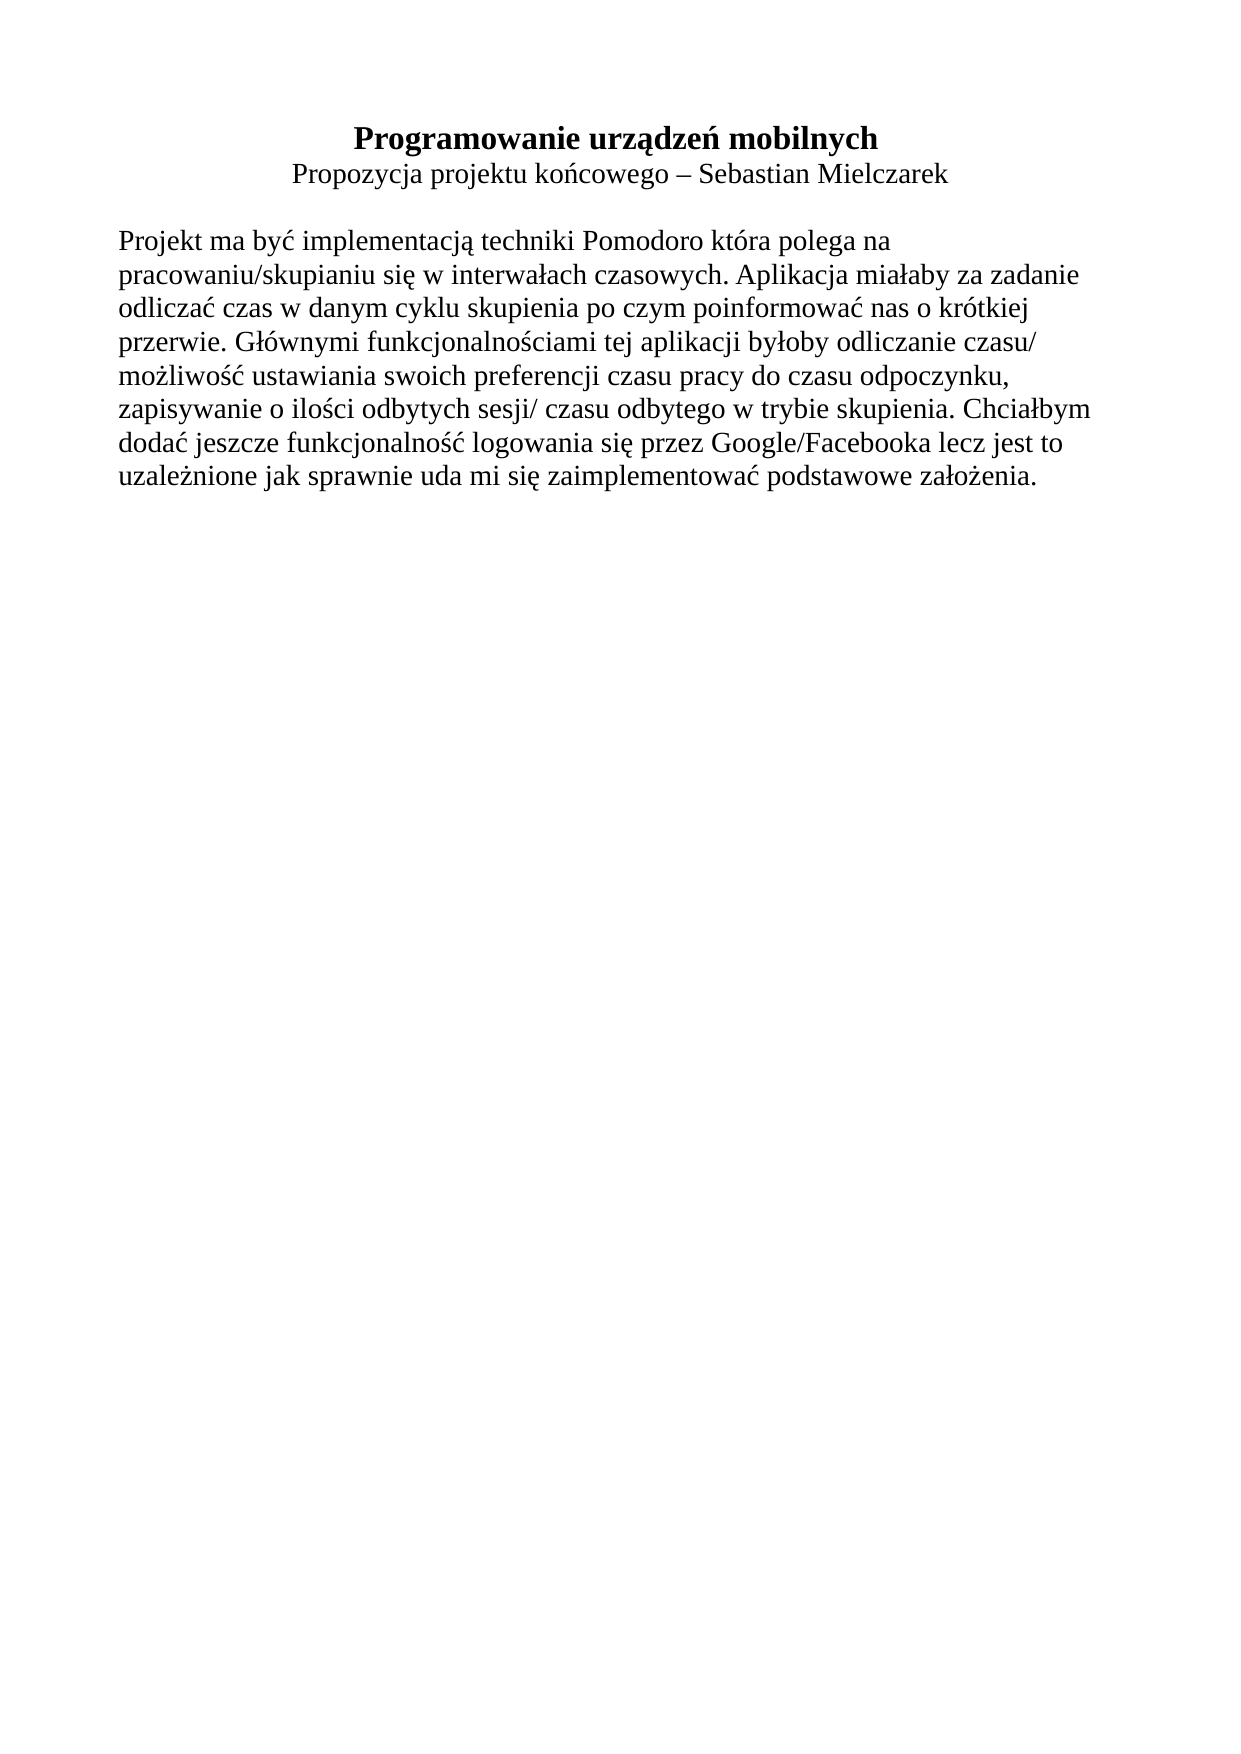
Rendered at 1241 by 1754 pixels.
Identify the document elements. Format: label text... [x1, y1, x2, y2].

text Projekt ma być implementacją techniki Pomodoro która polega na pracowaniu/skupianiu się w interwałach czasowych. Aplikacja miałaby za zadanie odliczać czas w danym cyklu skupienia po czym poinformować nas o krótkiej przerwie. Głównymi funkcjonalnościami tej aplikacji byłoby odliczanie czasu/ możliwość ustawiania swoich preferencji czasu pracy do czasu odpoczynku, zapisywanie o ilości odbytych sesji/ czasu odbytego w trybie skupienia. Chciałbym dodać jeszcze funkcjonalność logowania się przez Google/Facebooka lecz jest to uzależnione jak sprawnie uda mi się zaimplementować podstawowe założenia. [118, 223, 1122, 492]
text Propozycja projektu końcowego – Sebastian Mielczarek [118, 156, 1122, 190]
text Programowanie urządzeń mobilnych [118, 118, 1122, 156]
